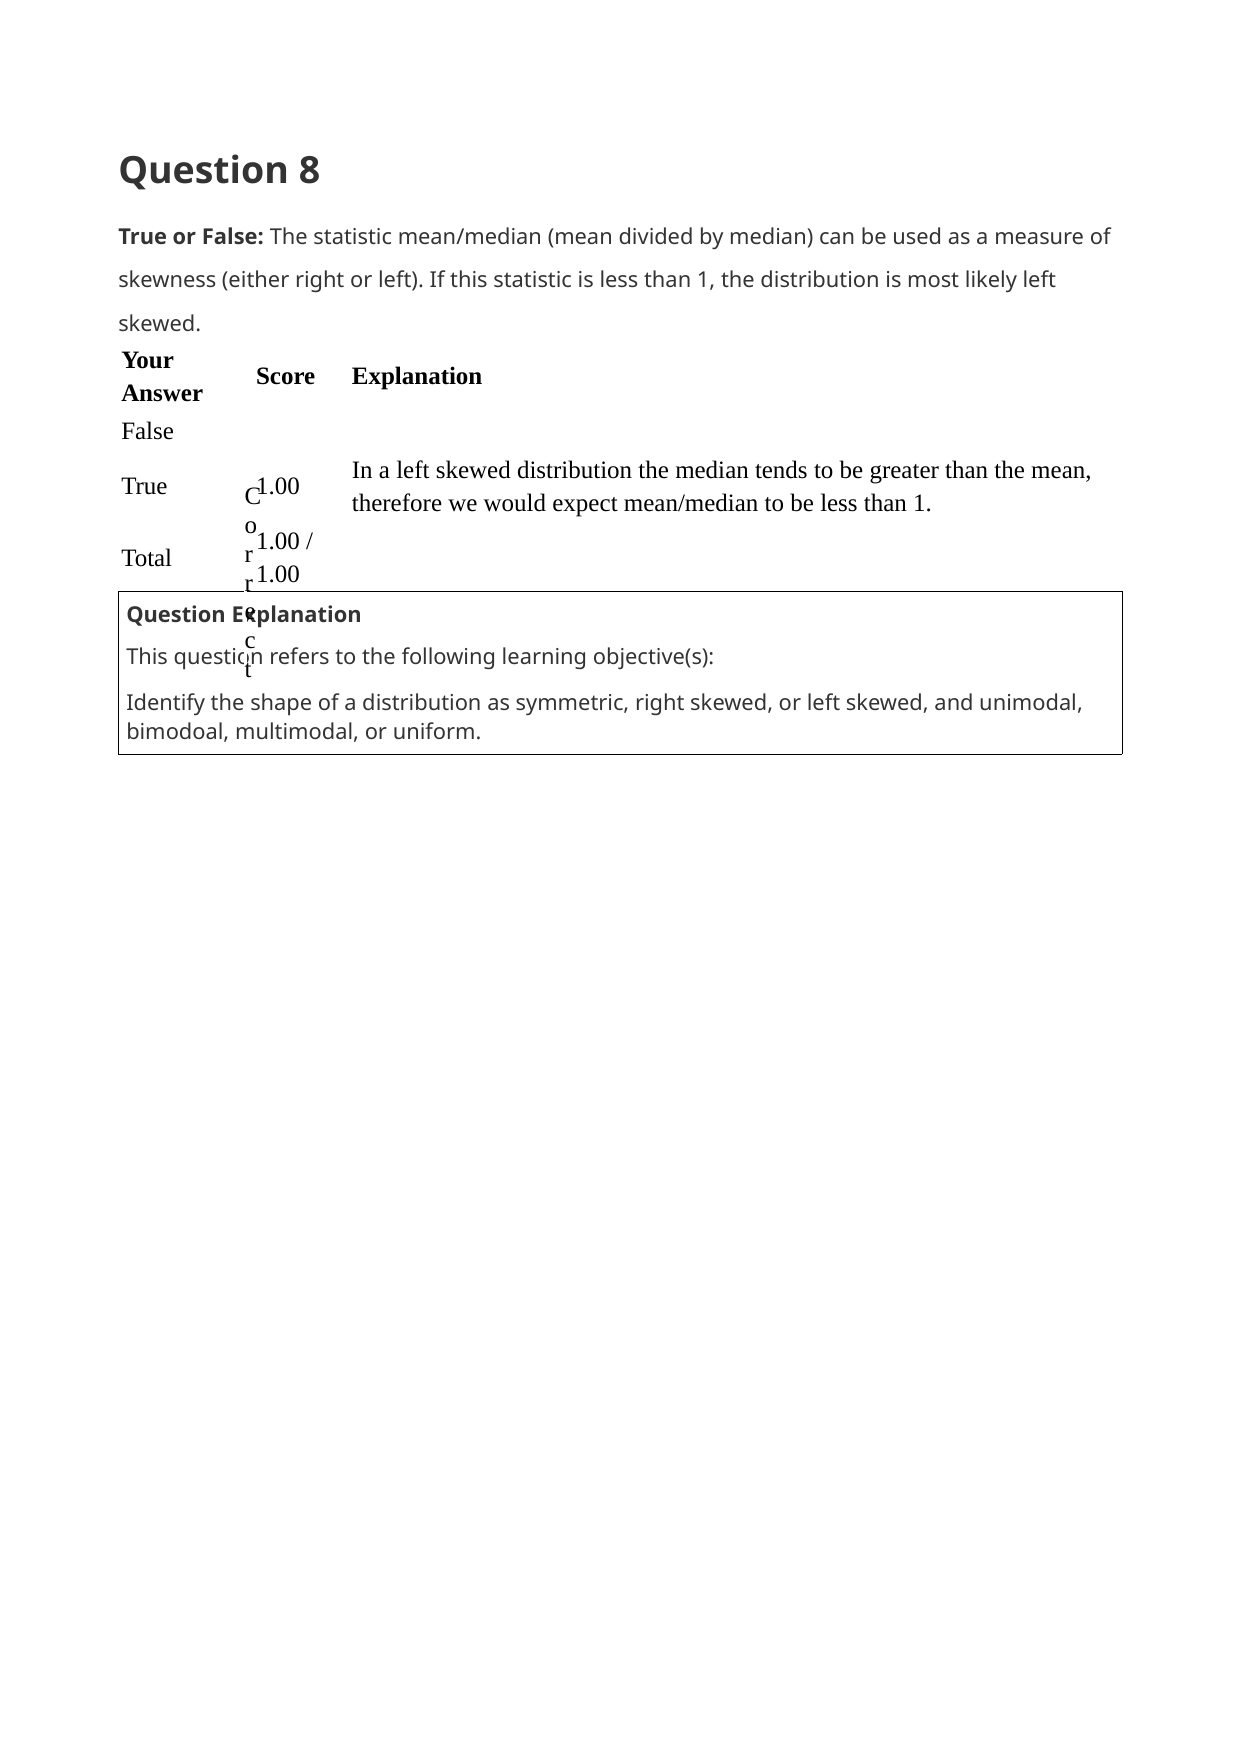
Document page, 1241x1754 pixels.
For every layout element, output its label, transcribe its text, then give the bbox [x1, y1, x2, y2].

text Question Explanation [119, 592, 244, 629]
table_cell False [118, 409, 241, 448]
table_cell 1.00 / 1.00 [253, 520, 349, 591]
table_cell Total [118, 520, 241, 591]
text This question refers to the following learning objective(s): [119, 633, 244, 671]
table_cell [349, 520, 1122, 591]
table_header Score [253, 338, 349, 409]
table_cell [247, 520, 253, 532]
text Identify the shape of a distribution as symmetric, right skewed, or left skewed, and unimodal, bimodoal, multimodal, or uniform. [119, 679, 1122, 754]
text Question Explanation [247, 592, 1122, 629]
table_header [241, 338, 253, 409]
table_cell [241, 409, 253, 448]
table_header Your Answer [118, 338, 241, 409]
table_header Explanation [349, 338, 1122, 409]
text True or False: The statistic mean/median (mean divided by median) can be used as a measure of skewness (either right or left). If this statistic is less than 1, the distribution is most likely left skewed. [118, 207, 1122, 338]
table_cell [349, 409, 1122, 448]
table_cell [247, 533, 253, 591]
table_cell In a left skewed distribution the median tends to be greater than the mean, therefore we would expect mean/median to be less than 1. [349, 448, 1122, 519]
text This question refers to the following learning objective(s): [247, 633, 1122, 671]
table_cell [253, 409, 349, 448]
table_cell 1.00 [253, 448, 349, 519]
table_cell [241, 448, 253, 561]
subtitle Question 8 [118, 143, 1122, 194]
table_cell [248, 489, 253, 503]
table_cell True [118, 448, 241, 519]
